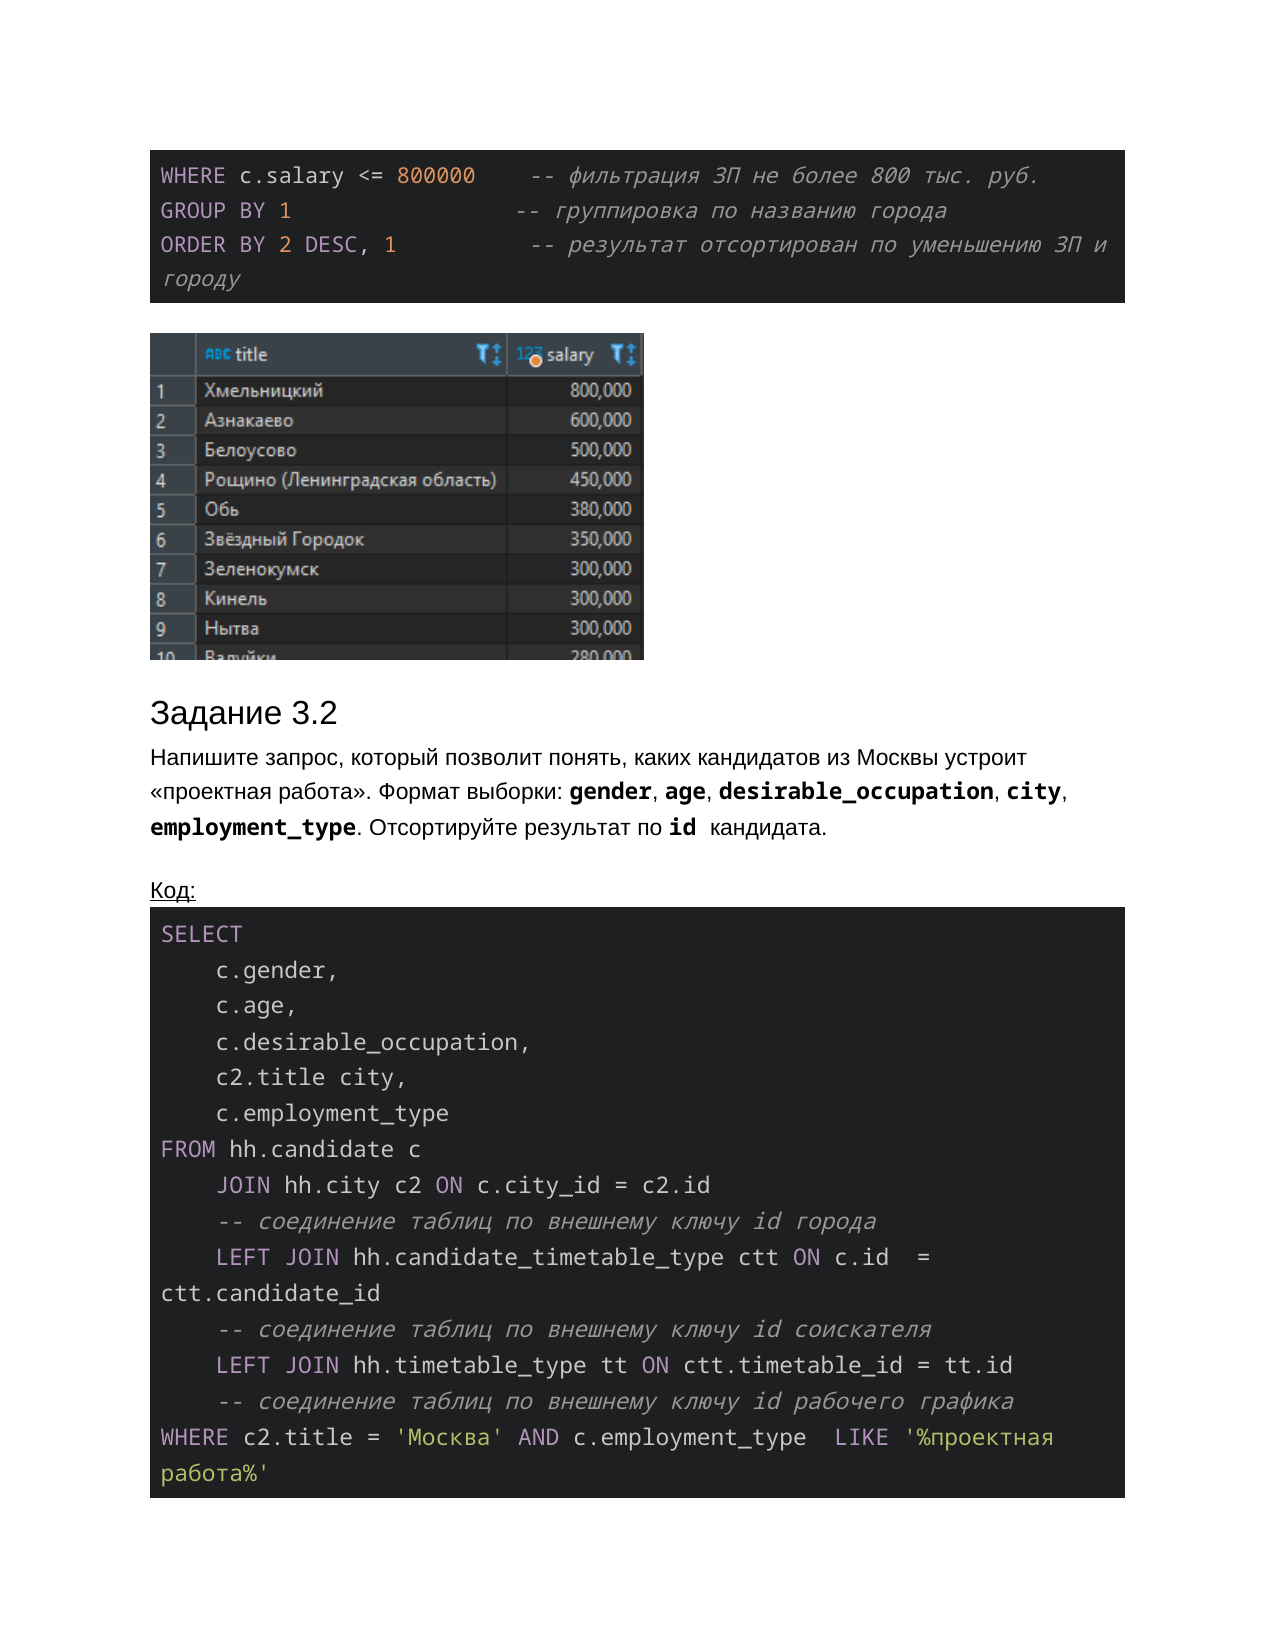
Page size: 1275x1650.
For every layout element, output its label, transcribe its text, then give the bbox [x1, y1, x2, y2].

table_header WHERE c.salary <= 800000 -- фильтрация ЗП не более 800 тыс. руб. GROUP BY 1 -- группировка по названию города ORDER BY 2 DESC, 1 -- результат отсортирован по уменьшению ЗП и городу [150, 150, 1125, 303]
table_header SELECT c.gender, c.age, c.desirable_occupation, c2.title city, c.employment_type FROM hh.candidate c JOIN hh.city c2 ON c.city_id = c2.id -- соединение таблиц по внешнему ключу id города LEFT JOIN hh.candidate_timetable_type ctt ON c.id = ctt.candidate_id -- соединение таблиц по внешнему ключу id соискателя LEFT JOIN hh.timetable_type tt ON ctt.timetable_id = tt.id -- соединение таблиц по внешнему ключу id рабочего графика WHERE c2.title = 'Москва' AND c.employment_type LIKE '%проектная работа%' [150, 907, 1125, 1498]
picture [150, 333, 644, 660]
text Напишите запрос, который позволит понять, каких кандидатов из Москвы устроит «проектная работа». Формат выборки: gender, age, desirable_occupation, city, employment_type. Отсортируйте результат по id кандидата. [150, 744, 1125, 842]
subtitle Задание 3.2 [150, 693, 1125, 731]
text Код: [150, 877, 1125, 903]
